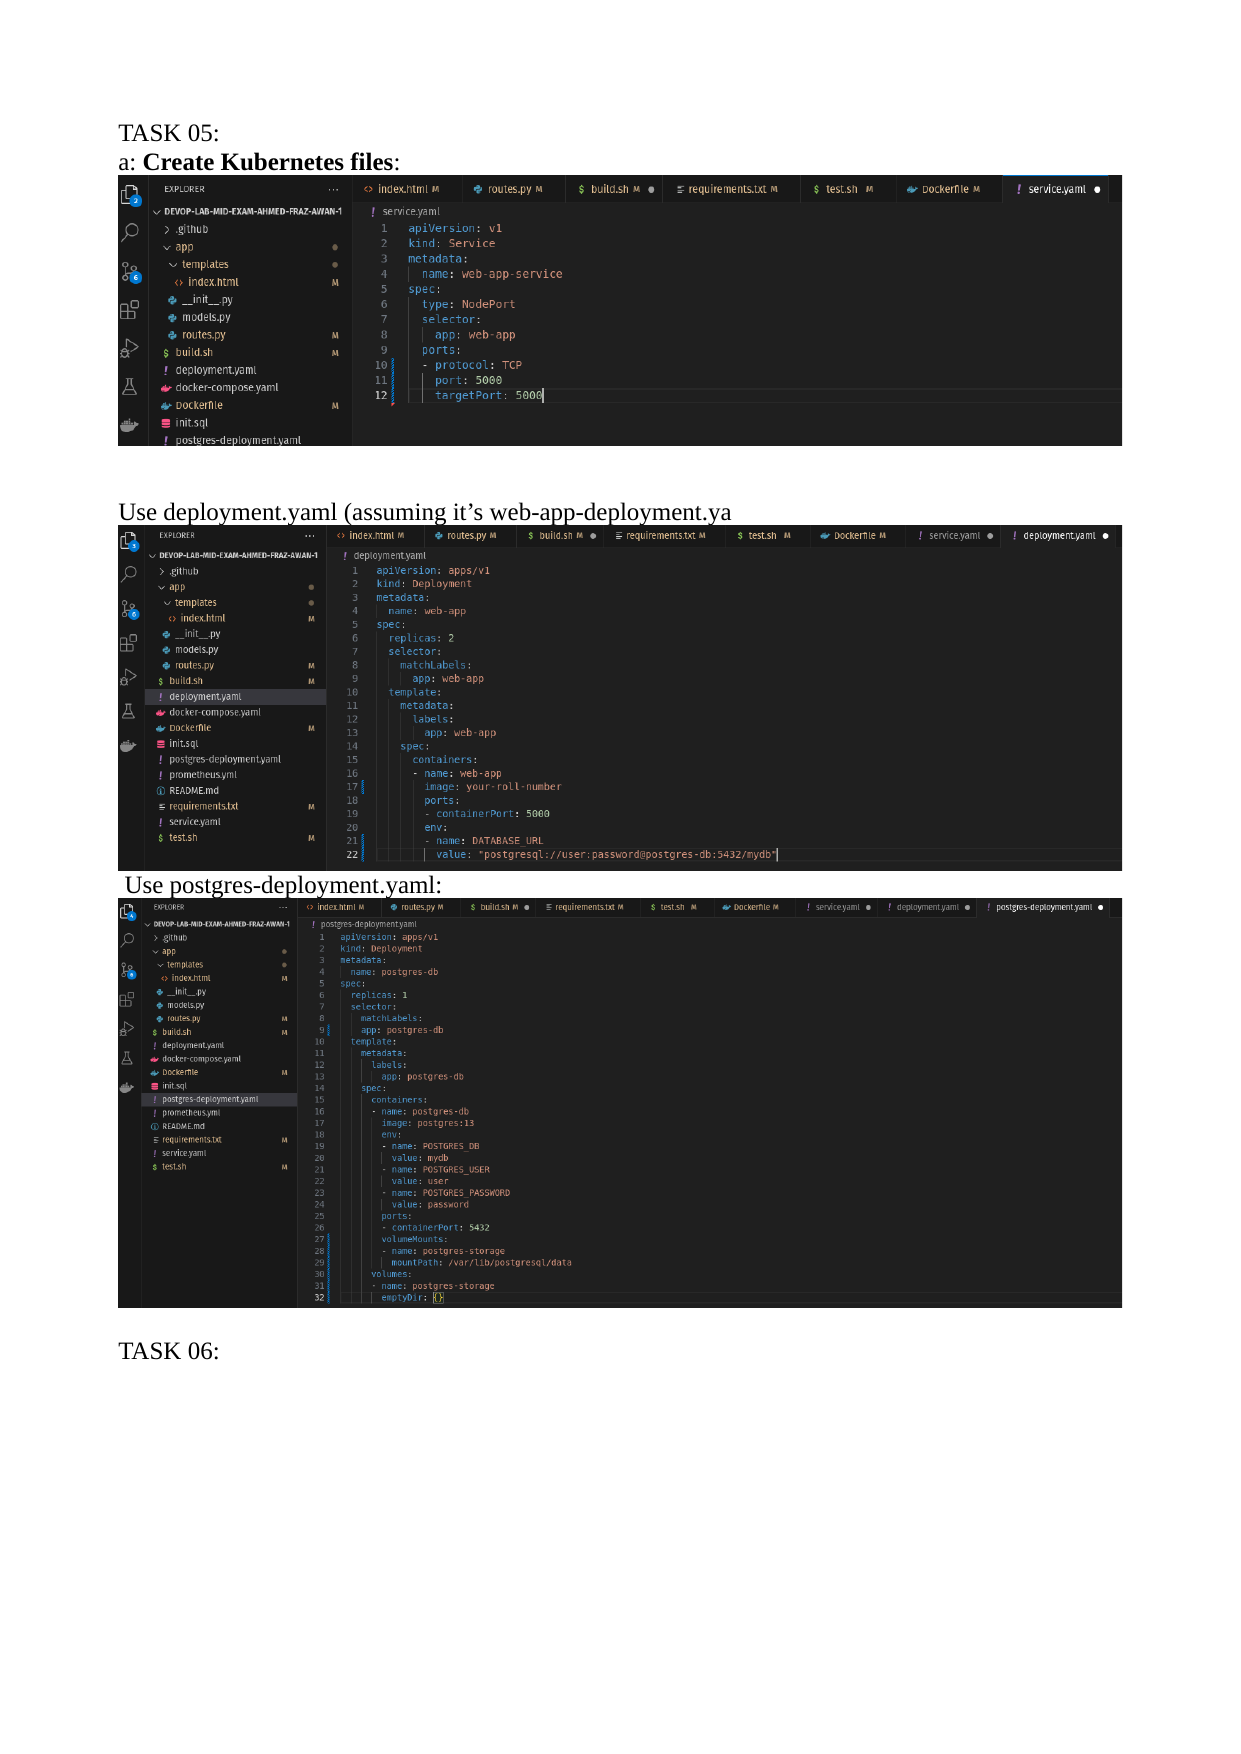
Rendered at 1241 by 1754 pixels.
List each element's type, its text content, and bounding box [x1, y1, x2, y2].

text TASK 05: [118, 118, 1122, 147]
text a: Create Kubernetes files: [118, 147, 1122, 175]
text Use deployment.yaml (assuming it’s web-app-deployment.ya [118, 497, 1122, 525]
picture [118, 175, 1123, 446]
picture [118, 898, 1123, 1308]
text Use postgres-deployment.yaml: [118, 871, 1122, 898]
picture [118, 525, 1123, 871]
text TASK 06: [118, 1336, 1122, 1365]
